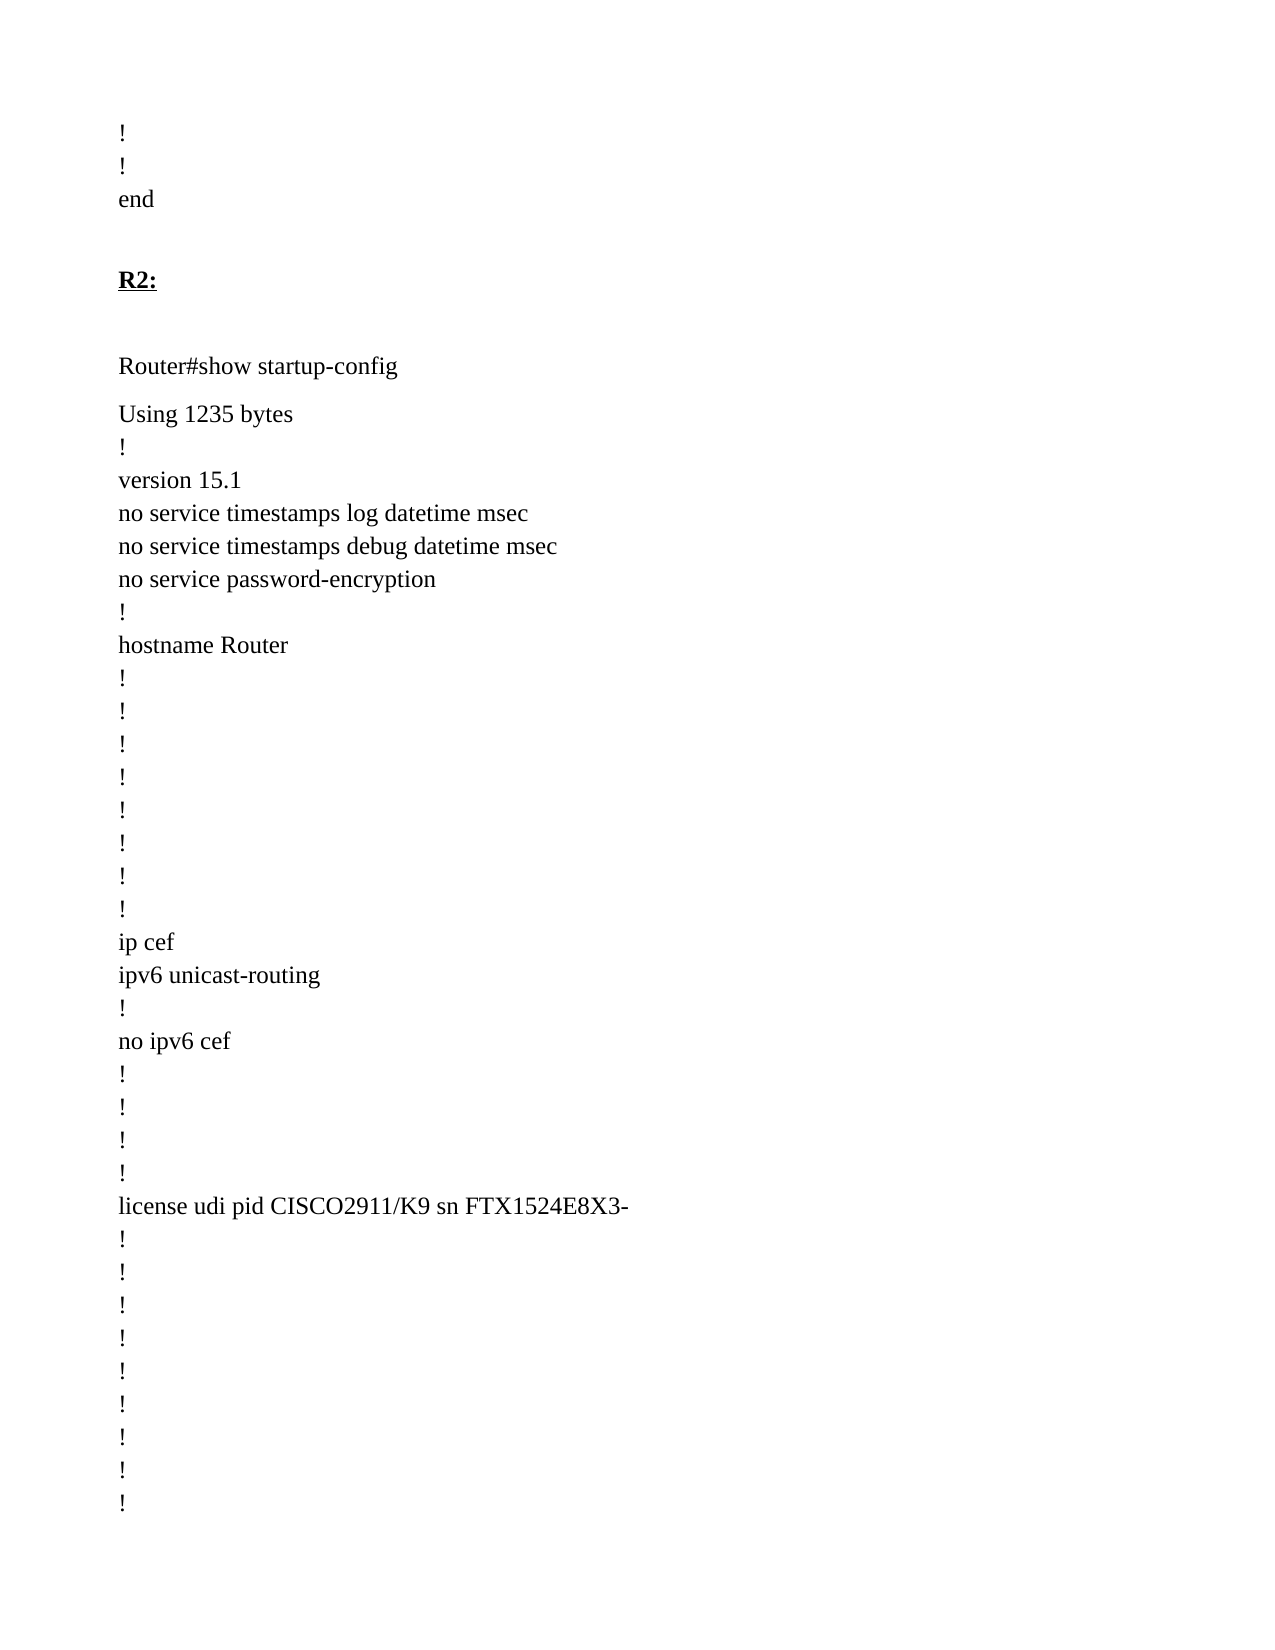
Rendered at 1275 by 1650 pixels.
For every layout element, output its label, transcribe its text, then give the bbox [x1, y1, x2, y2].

text no service timestamps debug datetime msec [118, 531, 1157, 559]
text license udi pid CISCO2911/K9 sn FTX1524E8X3- [118, 1191, 1157, 1220]
text ! [118, 1323, 1157, 1352]
text ! [118, 729, 1157, 758]
text Using 1235 bytes [118, 399, 1157, 427]
text ! [118, 894, 1157, 923]
text ! [118, 1092, 1157, 1121]
text ! [118, 1356, 1157, 1385]
text ! [118, 1422, 1157, 1451]
text ! [118, 1125, 1157, 1154]
text Router#show startup-config [118, 351, 1157, 380]
text ! [118, 432, 1157, 460]
text ! [118, 993, 1157, 1022]
text ! [118, 1224, 1157, 1253]
text ip cef [118, 927, 1157, 956]
text ! [118, 1389, 1157, 1418]
text ! [118, 663, 1157, 692]
text ! [118, 1290, 1157, 1319]
text ! [118, 795, 1157, 824]
text no service password-encryption [118, 564, 1157, 592]
text hostname Router [118, 630, 1157, 658]
text ! [118, 762, 1157, 791]
text ! [118, 151, 1157, 180]
text ! [118, 118, 1157, 147]
text ! [118, 696, 1157, 724]
text ! [118, 828, 1157, 857]
text ! [118, 1158, 1157, 1187]
text ! [118, 1059, 1157, 1088]
text R2: [118, 265, 1157, 293]
text version 15.1 [118, 465, 1157, 493]
text ! [118, 861, 1157, 890]
text ipv6 unicast-routing [118, 960, 1157, 989]
text ! [118, 597, 1157, 626]
text ! [118, 1488, 1157, 1517]
text ! [118, 1455, 1157, 1484]
text end [118, 184, 1157, 213]
text ! [118, 1257, 1157, 1286]
text no service timestamps log datetime msec [118, 498, 1157, 526]
text no ipv6 cef [118, 1026, 1157, 1055]
